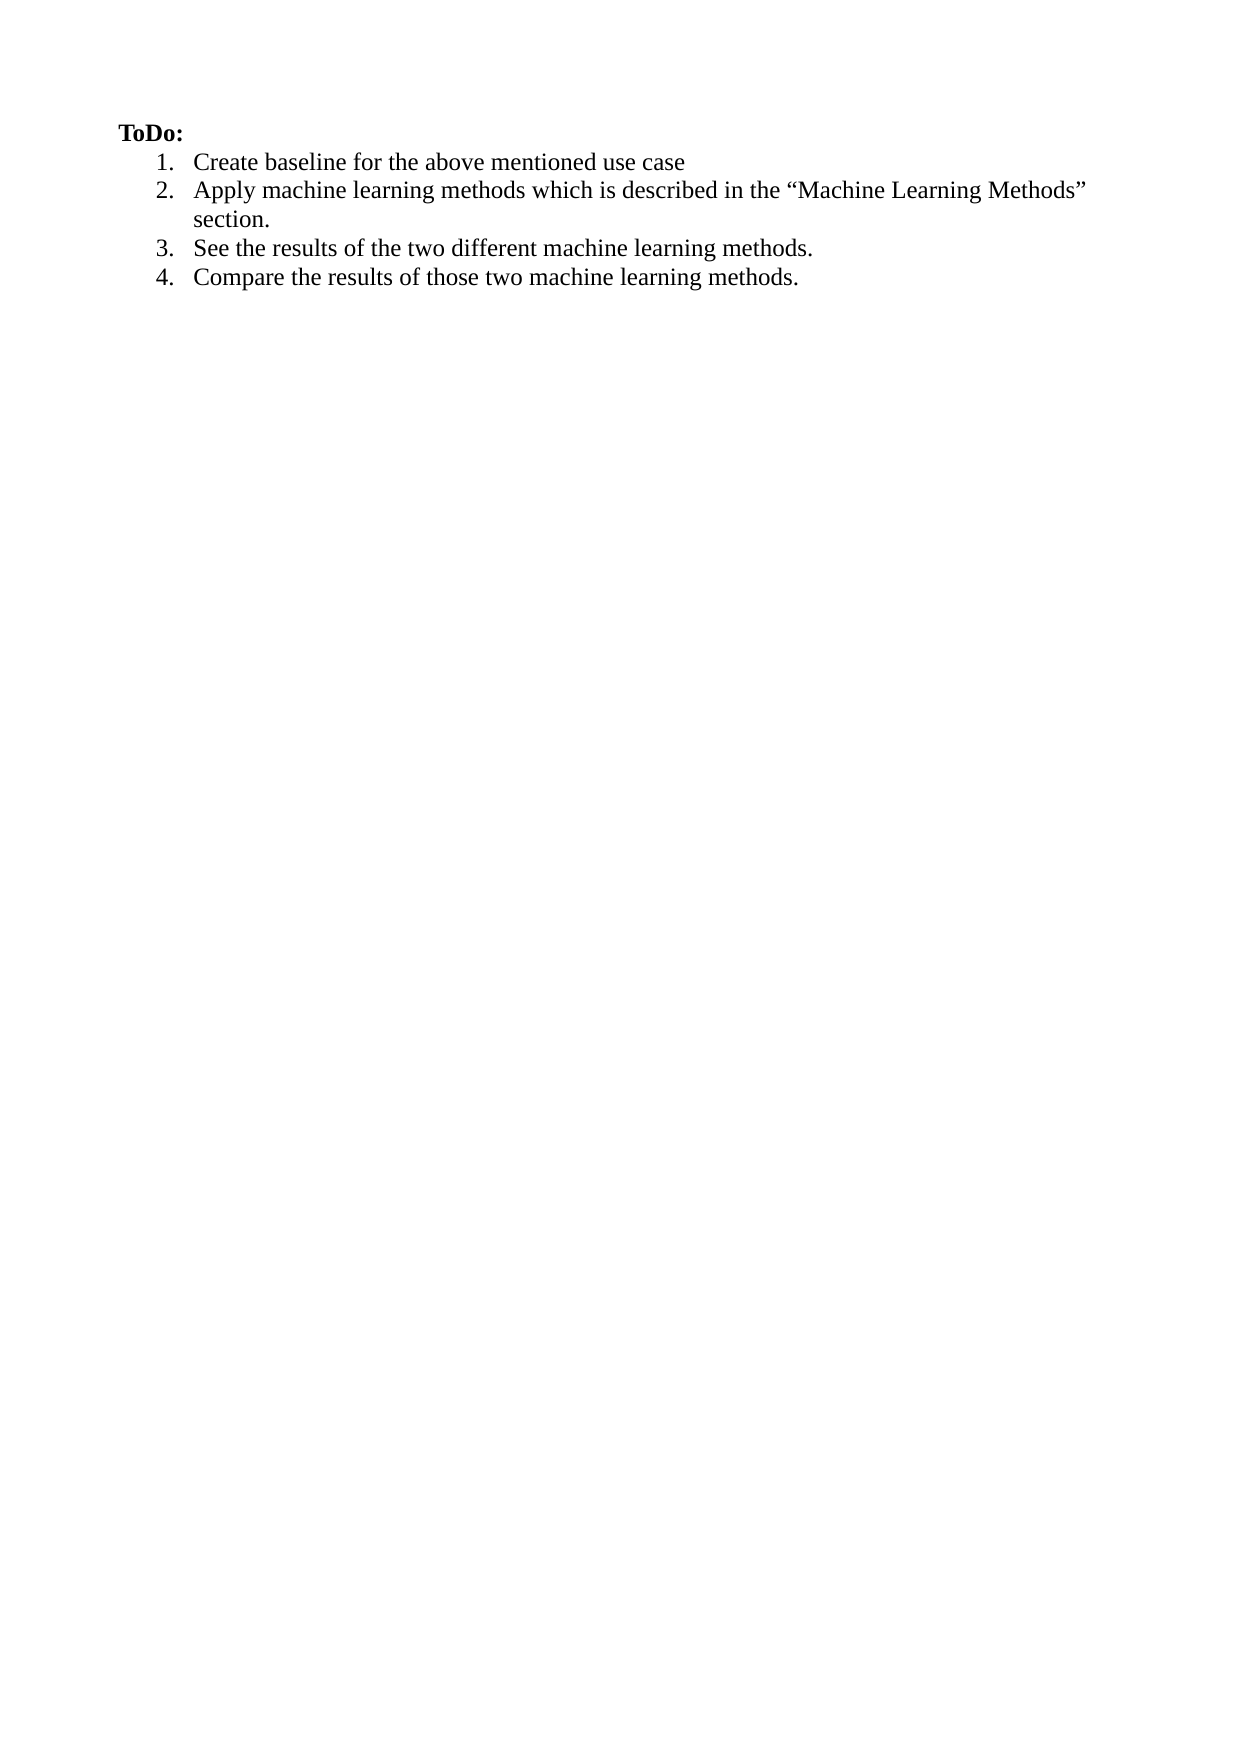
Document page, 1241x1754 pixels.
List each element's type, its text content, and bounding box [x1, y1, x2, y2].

list See the results of the two different machine learning methods. [156, 233, 1122, 262]
list Create baseline for the above mentioned use case [156, 147, 1122, 176]
list Apply machine learning methods which is described in the “Machine Learning Methods” section. [156, 176, 1122, 233]
list Compare the results of those two machine learning methods. [156, 262, 1122, 291]
text ToDo: [118, 118, 1122, 147]
